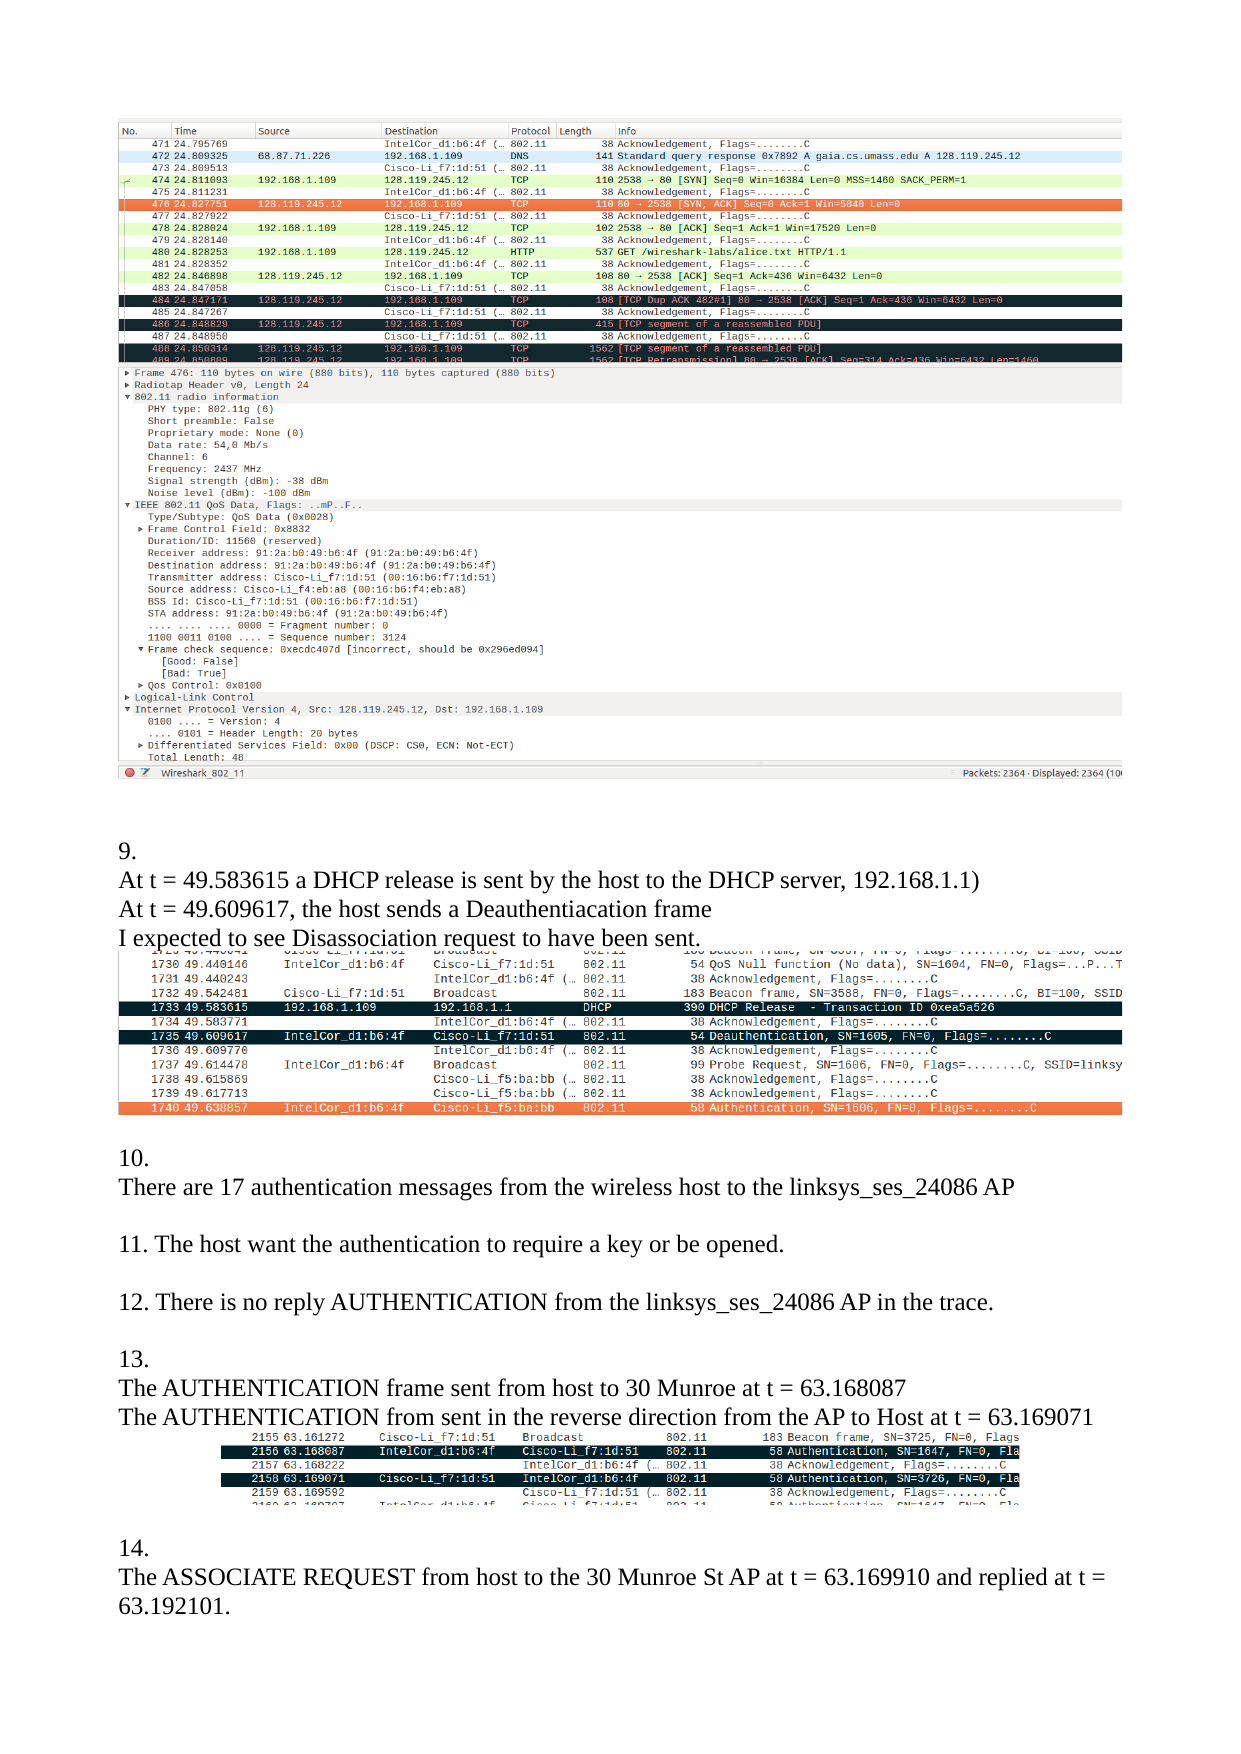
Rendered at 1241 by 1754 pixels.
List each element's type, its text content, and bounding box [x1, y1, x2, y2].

picture [118, 118, 1123, 779]
text 13. [118, 1344, 1122, 1373]
text There are 17 authentication messages from the wireless host to the linksys_ses_24086 AP [118, 1172, 1122, 1201]
text The ASSOCIATE REQUEST from host to the 30 Munroe St AP at t = 63.169910 and replied at t = 63.192101. [118, 1562, 1122, 1619]
text 10. [118, 1143, 1122, 1172]
text 14. [118, 1533, 1122, 1562]
text I expected to see Disassociation request to have been sent. [118, 923, 1122, 951]
text 12. There is no reply AUTHENTICATION from the linksys_ses_24086 AP in the trace. [118, 1287, 1122, 1316]
picture [118, 951, 1123, 1115]
text The AUTHENTICATION from sent in the reverse direction from the AP to Host at t = 63.169071 [118, 1402, 1122, 1431]
text 9. [118, 836, 1122, 865]
picture [221, 1430, 1020, 1505]
text 11. The host want the authentication to require a key or be opened. [118, 1229, 1122, 1258]
text At t = 49.583615 a DHCP release is sent by the host to the DHCP server, 192.168.1.1) [118, 865, 1122, 894]
text At t = 49.609617, the host sends a Deauthentiacation frame [118, 894, 1122, 923]
text The AUTHENTICATION frame sent from host to 30 Munroe at t = 63.168087 [118, 1373, 1122, 1402]
